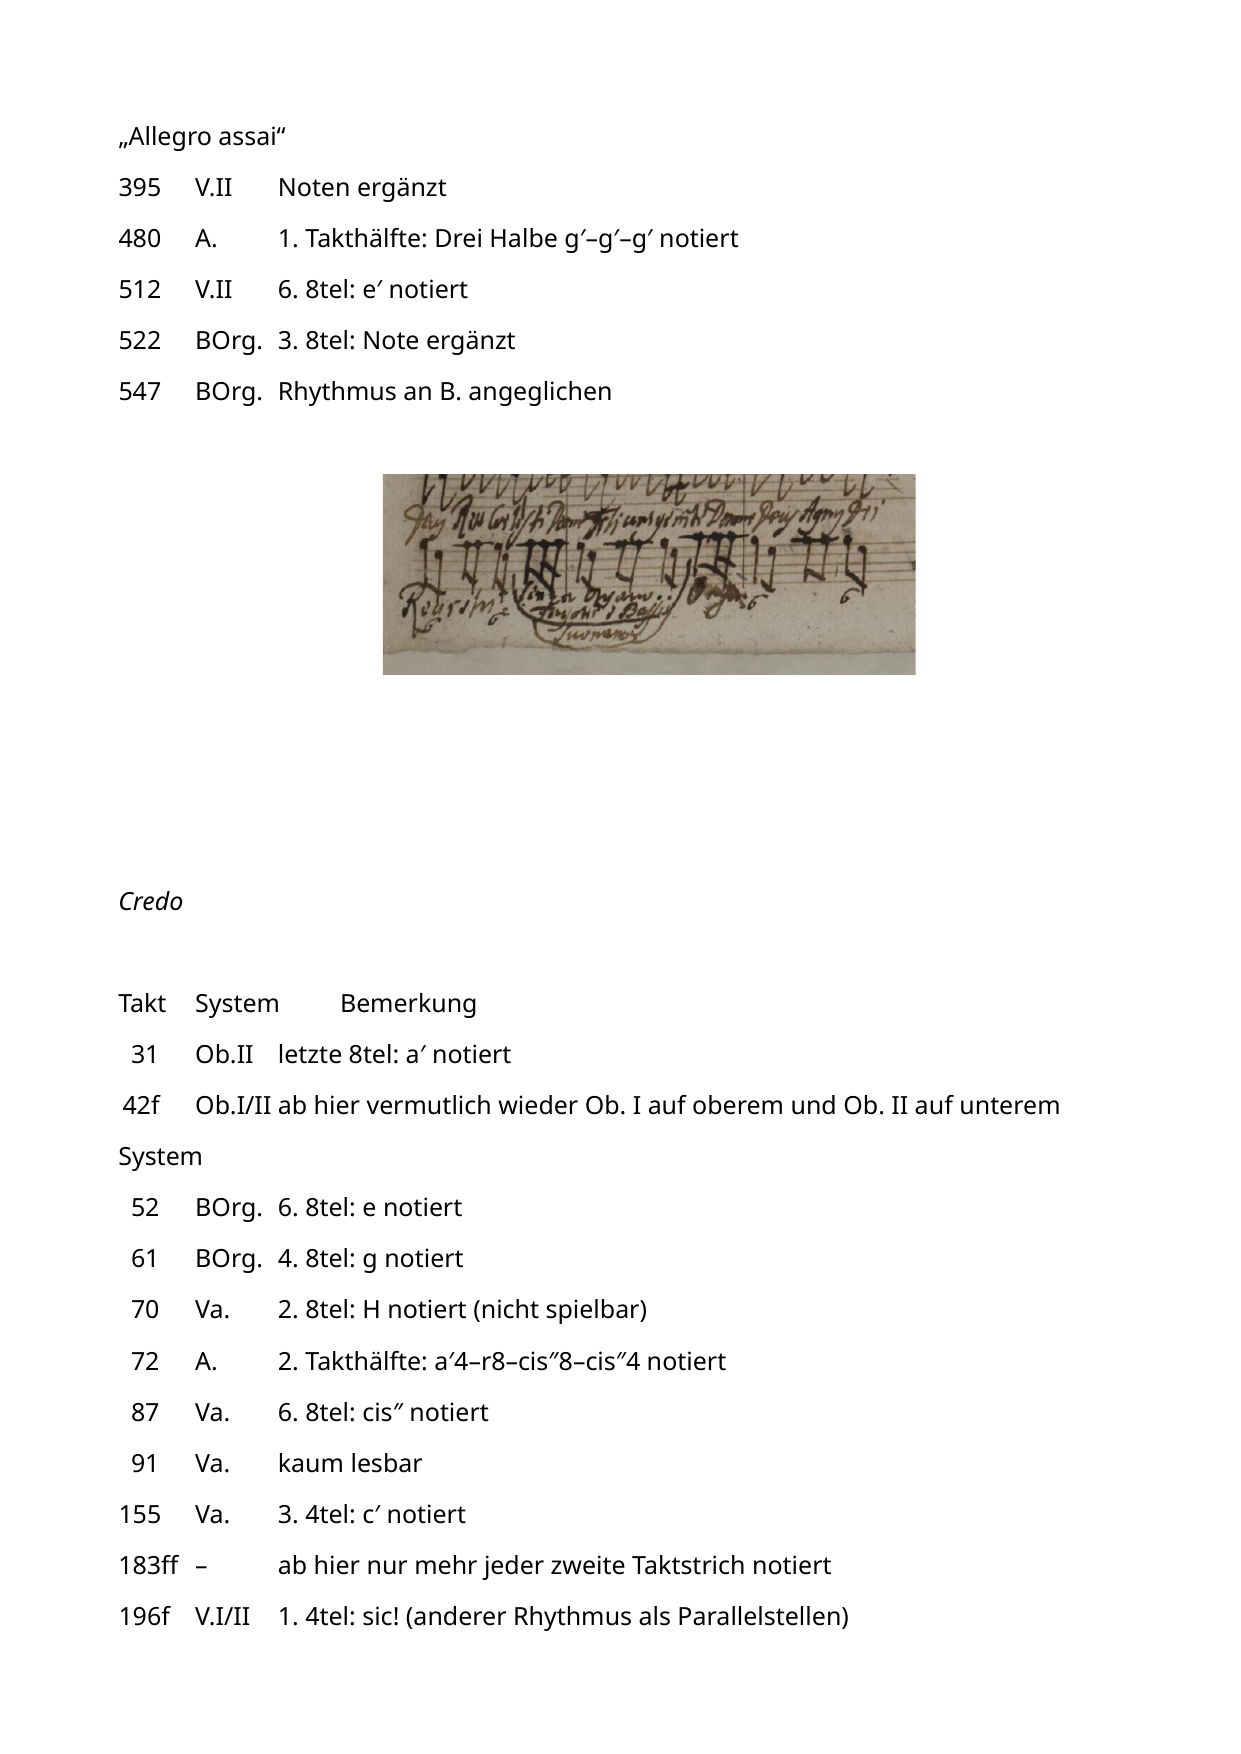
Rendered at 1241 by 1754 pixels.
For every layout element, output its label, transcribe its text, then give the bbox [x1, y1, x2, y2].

picture [382, 474, 916, 675]
text Takt System Bemerkung 31 Ob.II letzte 8tel: a′ notiert 42f Ob.I/II ab hier vermutlich wieder Ob. I auf oberem und Ob. II auf unterem System 52 BOrg. 6. 8tel: e notiert 61 BOrg. 4. 8tel: g notiert 70 Va. 2. 8tel: H notiert (nicht spielbar) 72 A. 2. Takthälfte: a′4–r8–cis″8–cis″4 notiert 87 Va. 6. 8tel: cis″ notiert 91 Va. kaum lesbar 155 Va. 3. 4tel: c′ notiert 183ff – ab hier nur mehr jeder zweite Taktstrich notiert 196f V.I/II 1. 4tel: sic! (anderer Rhythmus als Parallelstellen) [118, 986, 1122, 1632]
text Credo [118, 884, 1122, 918]
text „Allegro assai“ 395 V.II Noten ergänzt 480 A. 1. Takthälfte: Drei Halbe g′–g′–g′ notiert 512 V.II 6. 8tel: e′ notiert 522 BOrg. 3. 8tel: Note ergänzt 547 BOrg. Rhythmus an B. angeglichen [118, 118, 1122, 458]
